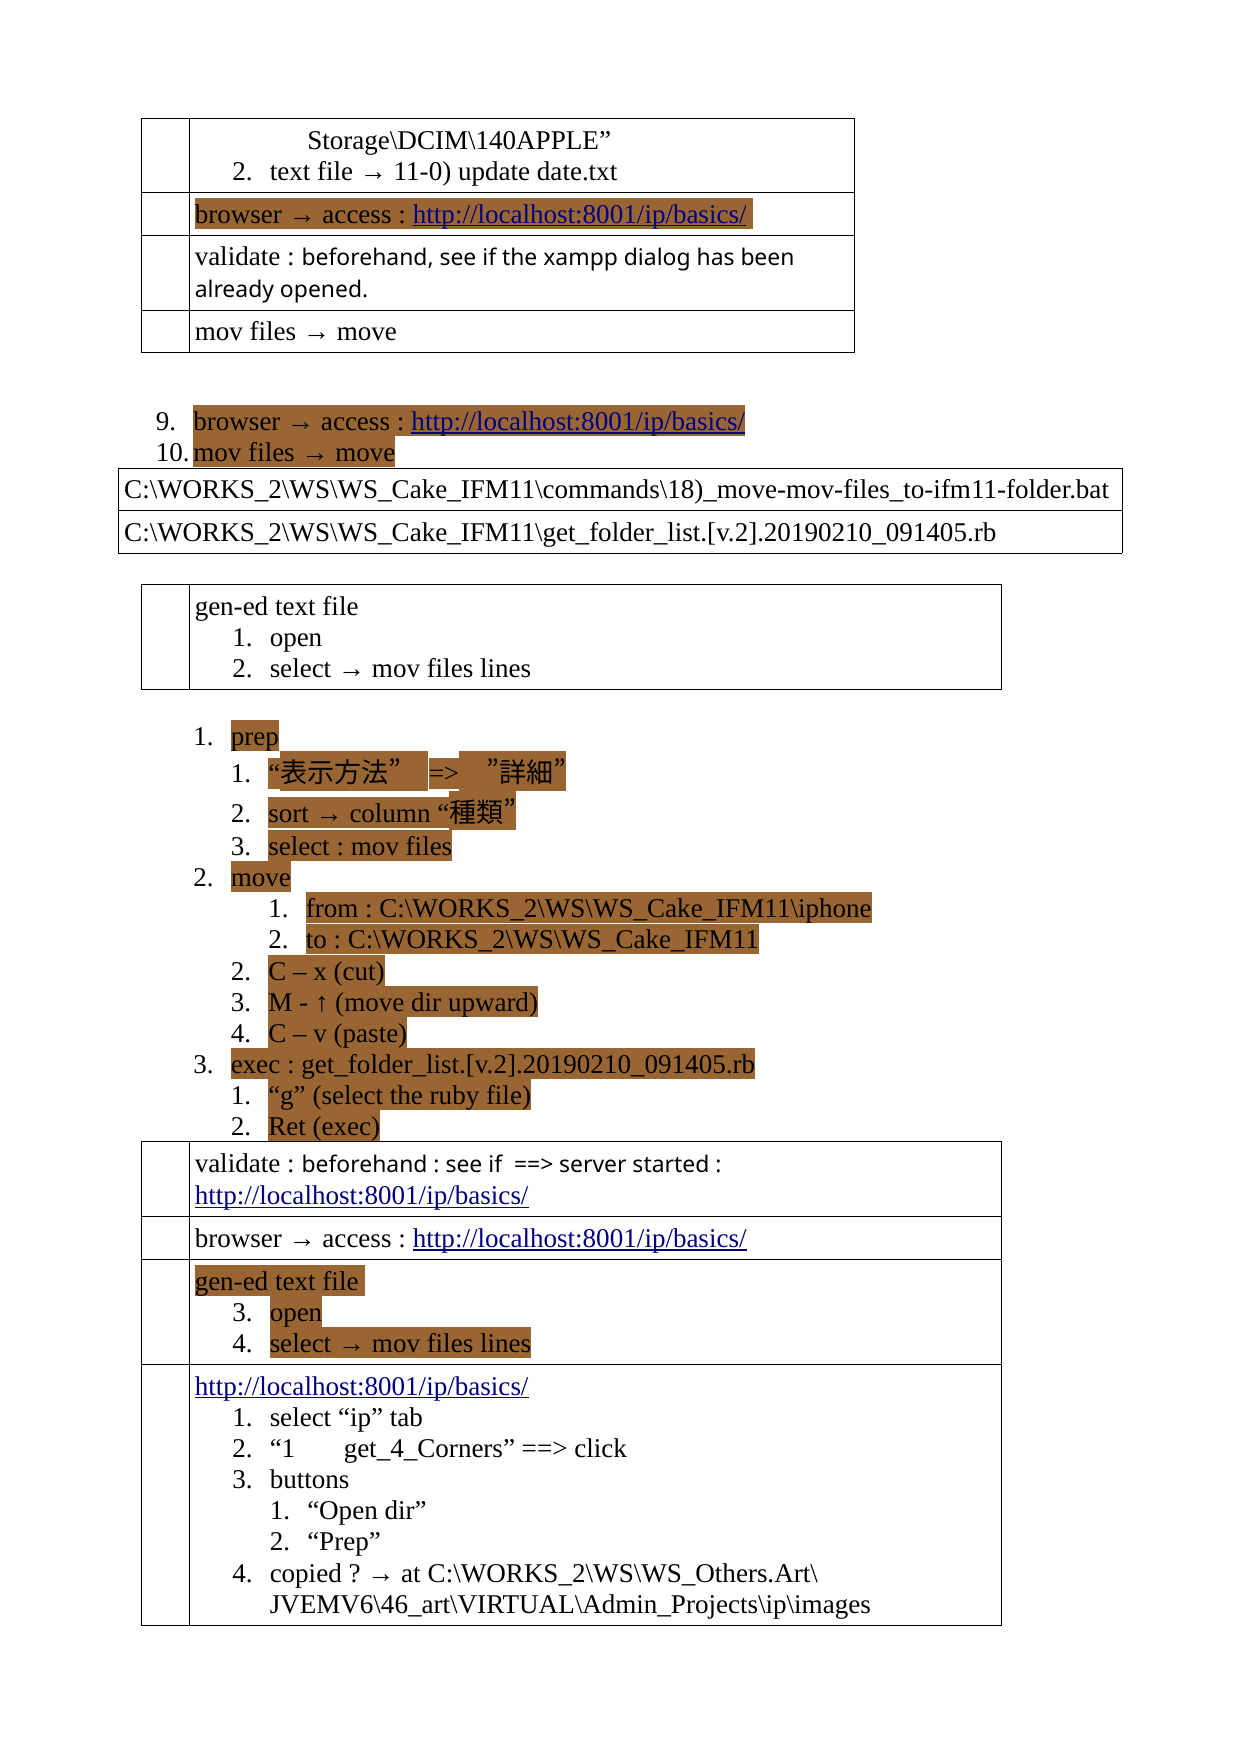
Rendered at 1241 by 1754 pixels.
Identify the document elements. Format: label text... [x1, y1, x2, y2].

list to : C:\WORKS_2\WS\WS_Cake_IFM11 [268, 923, 1122, 954]
table_header validate : beforehand : see if ==> server started : http://localhost:8001/ip/basics/ [190, 1142, 1001, 1216]
table_cell http://localhost:8001/ip/basics/ select “ip” tab “1 get_4_Corners” ==> click buttons “Open dir” “Prep” copied ? → at C:\WORKS_2\WS\WS_Others.Art\JVEMV6\46_art\VIRTUAL\Admin_Projects\ip\images “Gen Cake csv” [190, 1365, 1001, 1625]
list exec : get_folder_list.[v.2].20190210_091405.rb [193, 1048, 1122, 1079]
list move [193, 861, 1122, 892]
table_header C:\WORKS_2\WS\WS_Cake_IFM11\commands\18)_move-mov-files_to-ifm11-folder.bat [119, 469, 1122, 510]
list Ret (exec) [231, 1110, 1122, 1141]
list from : C:\WORKS_2\WS\WS_Cake_IFM11\iphone [268, 892, 1122, 923]
table_cell [142, 311, 189, 352]
table_cell [142, 1365, 189, 1625]
list “g” (select the ruby file) [231, 1079, 1122, 1110]
list “表示方法” => ”詳細” [231, 751, 1122, 791]
table_cell mov files → move [190, 311, 854, 352]
table_header gen-ed text file open select → mov files lines [190, 585, 1001, 689]
list C – v (paste) [231, 1017, 1122, 1048]
list prep [193, 720, 1122, 751]
list select : mov files [231, 830, 1122, 861]
table_cell gen-ed text file open select → mov files lines [190, 1260, 1001, 1364]
table_cell [142, 193, 189, 235]
table_cell Storage\DCIM\140APPLE” text file → 11-0) update date.txt [190, 119, 854, 192]
table_cell [142, 1217, 189, 1259]
table_cell [142, 1260, 189, 1364]
table_cell browser → access : http://localhost:8001/ip/basics/ [190, 1217, 1001, 1259]
table_cell browser → access : http://localhost:8001/ip/basics/ [190, 193, 854, 235]
table_cell [142, 119, 189, 192]
table_header [142, 1142, 189, 1216]
list browser → access : http://localhost:8001/ip/basics/ [156, 405, 1122, 436]
list C – x (cut) [231, 954, 1122, 986]
list M - ↑ (move dir upward) [231, 986, 1122, 1017]
list sort → column “種類” [231, 791, 1122, 830]
table_cell [142, 236, 189, 309]
table_cell C:\WORKS_2\WS\WS_Cake_IFM11\get_folder_list.[v.2].20190210_091405.rb [119, 511, 1122, 553]
list mov files → move [156, 436, 1122, 467]
table_header [142, 585, 189, 689]
table_cell validate : beforehand, see if the xampp dialog has been already opened. [190, 236, 854, 309]
